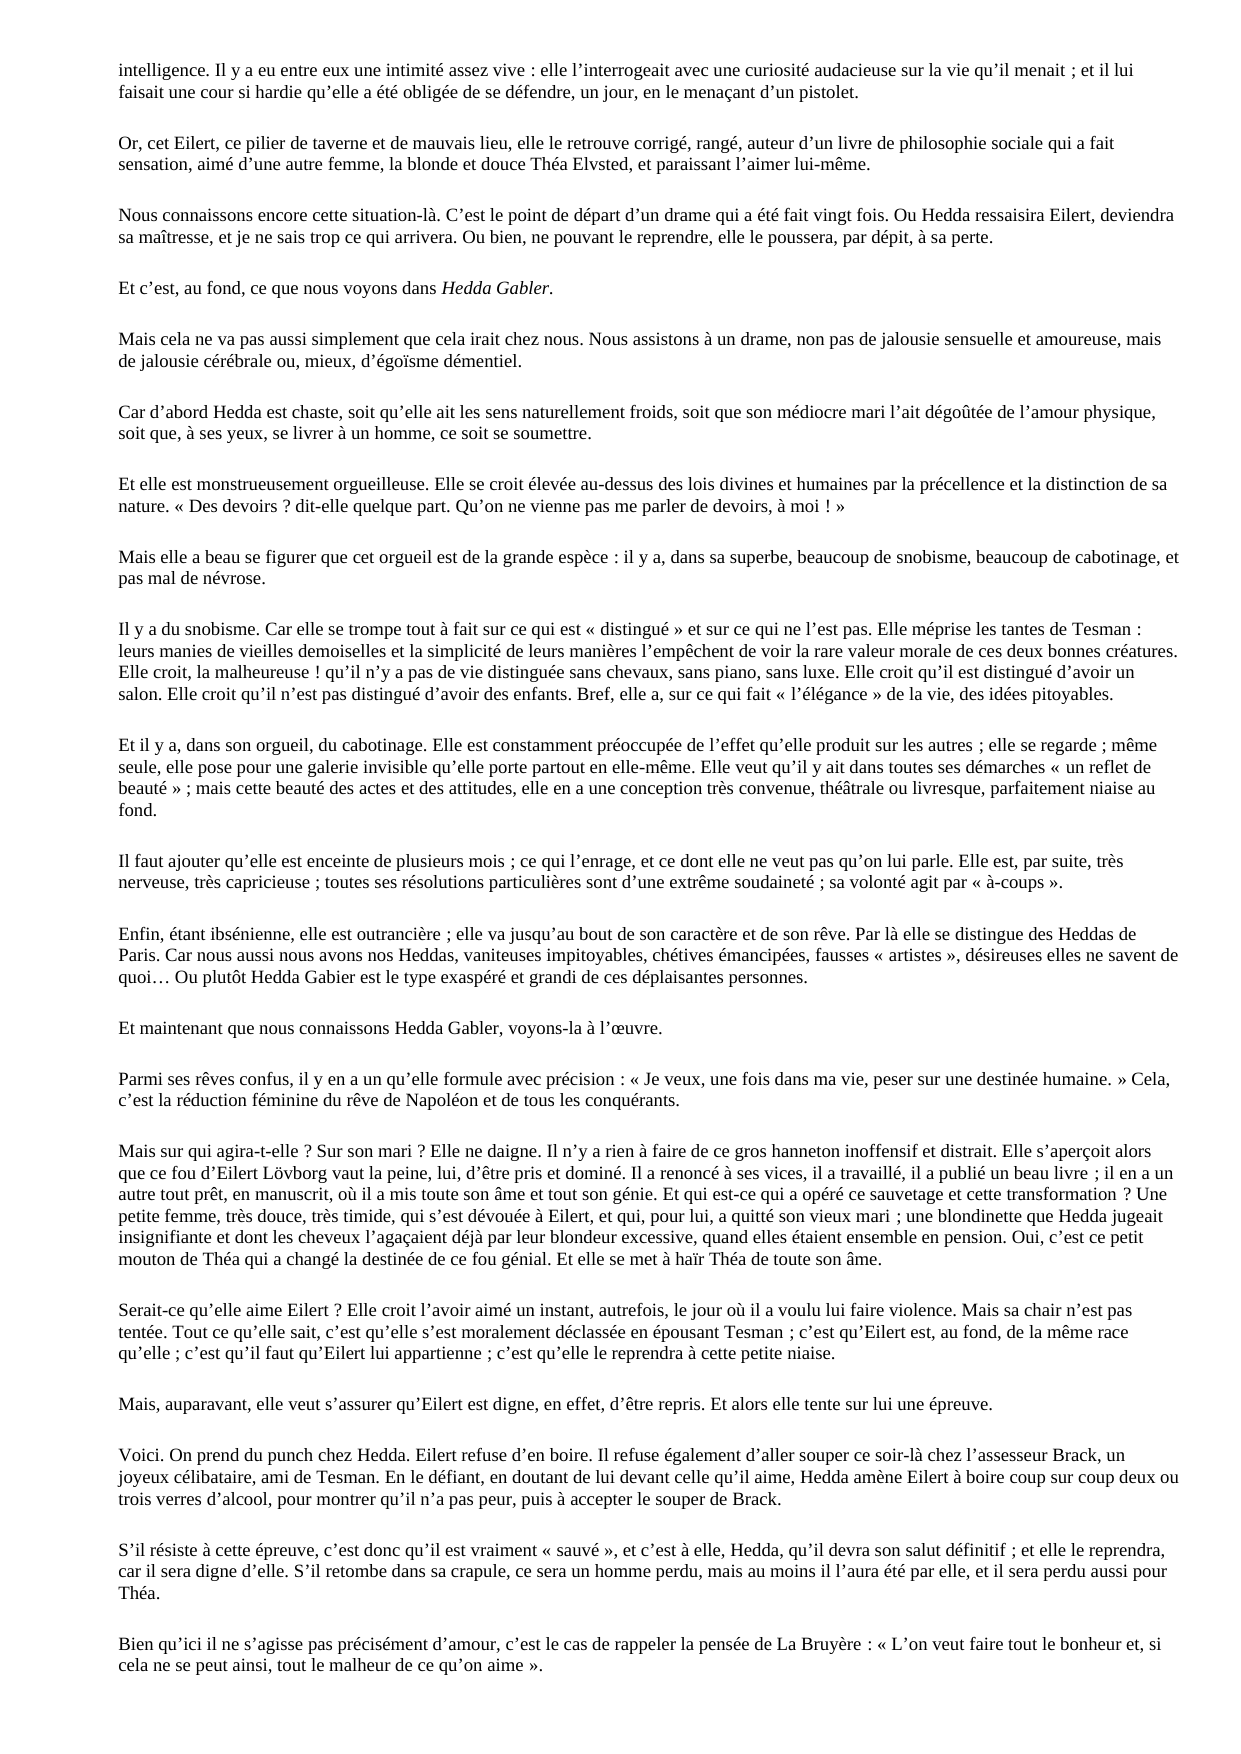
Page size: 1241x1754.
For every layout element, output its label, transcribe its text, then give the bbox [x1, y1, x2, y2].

text S’il résiste à cette épreuve, c’est donc qu’il est vraiment « sauvé », et c’est à elle, Hedda, qu’il devra son salut définitif ; et elle le reprendra, car il sera digne d’elle. S’il retombe dans sa crapule, ce sera un homme perdu, mais au moins il l’aura été par elle, et il sera perdu aussi pour Théa. [118, 1538, 1181, 1603]
text Parmi ses rêves confus, il y en a un qu’elle formule avec précision : « Je veux, une fois dans ma vie, peser sur une destinée humaine. » Cela, c’est la réduction féminine du rêve de Napoléon et de tous les conquérants. [118, 1068, 1181, 1111]
text Bien qu’ici il ne s’agisse pas précisément d’amour, c’est le cas de rappeler la pensée de La Bruyère : « L’on veut faire tout le bonheur et, si cela ne se peut ainsi, tout le malheur de ce qu’on aime ». [118, 1633, 1181, 1676]
text Mais, auparavant, elle veut s’assurer qu’Eilert est digne, en effet, d’être repris. Et alors elle tente sur lui une épreuve. [118, 1393, 1181, 1415]
text Serait-ce qu’elle aime Eilert ? Elle croit l’avoir aimé un instant, autrefois, le jour où il a voulu lui faire violence. Mais sa chair n’est pas tentée. Tout ce qu’elle sait, c’est qu’elle s’est moralement déclassée en épousant Tesman ; c’est qu’Eilert est, au fond, de la même race qu’elle ; c’est qu’il faut qu’Eilert lui appartienne ; c’est qu’elle le reprendra à cette petite niaise. [118, 1299, 1181, 1364]
text intelligence. Il y a eu entre eux une intimité assez vive : elle l’interrogeait avec une curiosité audacieuse sur la vie qu’il menait ; et il lui faisait une cour si hardie qu’elle a été obligée de se défendre, un jour, en le menaçant d’un pistolet. [118, 59, 1181, 102]
text Mais cela ne va pas aussi simplement que cela irait chez nous. Nous assistons à un drame, non pas de jalousie sensuelle et amoureuse, mais de jalousie cérébrale ou, mieux, d’égoïsme démentiel. [118, 328, 1181, 371]
text Il faut ajouter qu’elle est enceinte de plusieurs mois ; ce qui l’enrage, et ce dont elle ne veut pas qu’on lui parle. Elle est, par suite, très nerveuse, très capricieuse ; toutes ses résolutions particulières sont d’une extrême soudaineté ; sa volonté agit par « à-coups ». [118, 850, 1181, 893]
text Nous connaissons encore cette situation-là. C’est le point de départ d’un drame qui a été fait vingt fois. Ou Hedda ressaisira Eilert, deviendra sa maîtresse, et je ne sais trop ce qui arrivera. Ou bien, ne pouvant le reprendre, elle le poussera, par dépit, à sa perte. [118, 204, 1181, 247]
text Voici. On prend du punch chez Hedda. Eilert refuse d’en boire. Il refuse également d’aller souper ce soir-là chez l’assesseur Brack, un joyeux célibataire, ami de Tesman. En le défiant, en doutant de lui devant celle qu’il aime, Hedda amène Eilert à boire coup sur coup deux ou trois verres d’alcool, pour montrer qu’il n’a pas peur, puis à accepter le souper de Brack. [118, 1444, 1181, 1509]
text Et c’est, au fond, ce que nous voyons dans Hedda Gabler. [118, 277, 1181, 298]
text Il y a du snobisme. Car elle se trompe tout à fait sur ce qui est « distingué » et sur ce qui ne l’est pas. Elle méprise les tantes de Tesman : leurs manies de vieilles demoiselles et la simplicité de leurs manières l’empêchent de voir la rare valeur morale de ces deux bonnes créatures. Elle croit, la malheureuse ! qu’il n’y a pas de vie distinguée sans chevaux, sans piano, sans luxe. Elle croit qu’il est distingué d’avoir un salon. Elle croit qu’il n’est pas distingué d’avoir des enfants. Bref, elle a, sur ce qui fait « l’élégance » de la vie, des idées pitoyables. [118, 618, 1181, 704]
text Enfin, étant ibsénienne, elle est outrancière ; elle va jusqu’au bout de son caractère et de son rêve. Par là elle se distingue des Heddas de Paris. Car nous aussi nous avons nos Heddas, vaniteuses impitoyables, chétives émancipées, fausses « artistes », désireuses elles ne savent de quoi… Ou plutôt Hedda Gabier est le type exaspéré et grandi de ces déplaisantes personnes. [118, 922, 1181, 987]
text Et il y a, dans son orgueil, du cabotinage. Elle est constamment préoccupée de l’effet qu’elle produit sur les autres ; elle se regarde ; même seule, elle pose pour une galerie invisible qu’elle porte partout en elle-même. Elle veut qu’il y ait dans toutes ses démarches « un reflet de beauté » ; mais cette beauté des actes et des attitudes, elle en a une conception très convenue, théâtrale ou livresque, parfaitement niaise au fond. [118, 734, 1181, 820]
text Et elle est monstrueusement orgueilleuse. Elle se croit élevée au-dessus des lois divines et humaines par la précellence et la distinction de sa nature. « Des devoirs ? dit-elle quelque part. Qu’on ne vienne pas me parler de devoirs, à moi ! » [118, 473, 1181, 516]
text Et maintenant que nous connaissons Hedda Gabler, voyons-la à l’œuvre. [118, 1017, 1181, 1038]
text Mais sur qui agira-t-elle ? Sur son mari ? Elle ne daigne. Il n’y a rien à faire de ce gros hanneton inoffensif et distrait. Elle s’aperçoit alors que ce fou d’Eilert Lövborg vaut la peine, lui, d’être pris et dominé. Il a renoncé à ses vices, il a travaillé, il a publié un beau livre ; il en a un autre tout prêt, en manuscrit, où il a mis toute son âme et tout son génie. Et qui est-ce qui a opéré ce sauvetage et cette transformation ? Une petite femme, très douce, très timide, qui s’est dévouée à Eilert, et qui, pour lui, a quitté son vieux mari ; une blondinette que Hedda jugeait insignifiante et dont les cheveux l’agaçaient déjà par leur blondeur excessive, quand elles étaient ensemble en pension. Oui, c’est ce petit mouton de Théa qui a changé la destinée de ce fou génial. Et elle se met à haïr Théa de toute son âme. [118, 1140, 1181, 1269]
text Car d’abord Hedda est chaste, soit qu’elle ait les sens naturellement froids, soit que son médiocre mari l’ait dégoûtée de l’amour physique, soit que, à ses yeux, se livrer à un homme, ce soit se soumettre. [118, 401, 1181, 444]
text Mais elle a beau se figurer que cet orgueil est de la grande espèce : il y a, dans sa superbe, beaucoup de snobisme, beaucoup de cabotinage, et pas mal de névrose. [118, 546, 1181, 589]
text Or, cet Eilert, ce pilier de taverne et de mauvais lieu, elle le retrouve corrigé, rangé, auteur d’un livre de philosophie sociale qui a fait sensation, aimé d’une autre femme, la blonde et douce Théa Elvsted, et paraissant l’aimer lui-même. [118, 132, 1181, 175]
